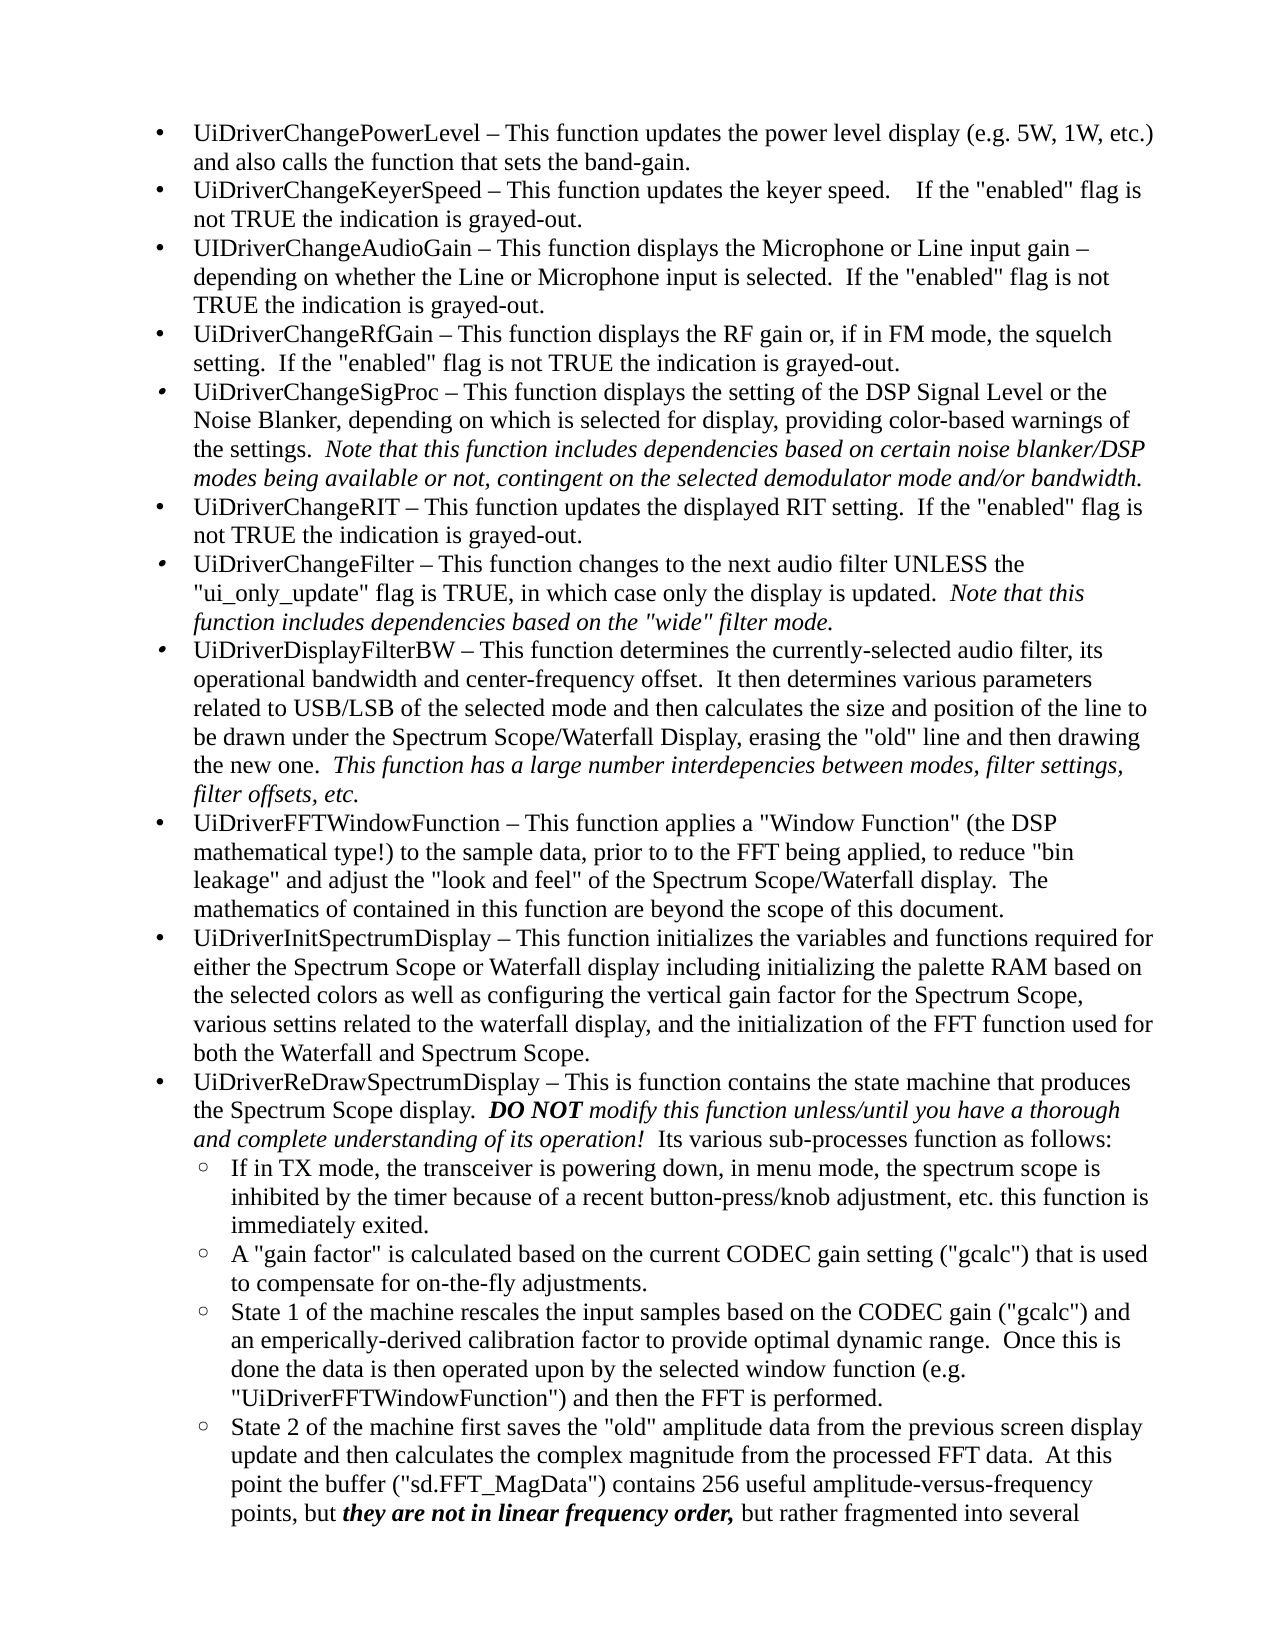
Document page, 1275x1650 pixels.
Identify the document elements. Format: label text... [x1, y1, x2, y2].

list State 1 of the machine rescales the input samples based on the CODEC gain ("gcalc") and an emperically-derived calibration factor to provide optimal dynamic range. Once this is done the data is then operated upon by the selected window function (e.g. "UiDriverFFTWindowFunction") and then the FFT is performed. [193, 1297, 1157, 1412]
list UIDriverChangeAudioGain – This function displays the Microphone or Line input gain – depending on whether the Line or Microphone input is selected. If the "enabled" flag is not TRUE the indication is grayed-out. [156, 233, 1157, 319]
list UiDriverReDrawSpectrumDisplay – This is function contains the state machine that produces the Spectrum Scope display. DO NOT modify this function unless/until you have a thorough and complete understanding of its operation! Its various sub-processes function as follows: [156, 1067, 1157, 1153]
list UiDriverDisplayFilterBW – This function determines the currently-selected audio filter, its operational bandwidth and center-frequency offset. It then determines various parameters related to USB/LSB of the selected mode and then calculates the size and position of the line to be drawn under the Spectrum Scope/Waterfall Display, erasing the "old" line and then drawing the new one. This function has a large number interdepencies between modes, filter settings, filter offsets, etc. [156, 636, 1157, 808]
list If in TX mode, the transceiver is powering down, in menu mode, the spectrum scope is inhibited by the timer because of a recent button-press/knob adjustment, etc. this function is immediately exited. [193, 1153, 1157, 1239]
list UiDriverChangeFilter – This function changes to the next audio filter UNLESS the "ui_only_update" flag is TRUE, in which case only the display is updated. Note that this function includes dependencies based on the "wide" filter mode. [156, 549, 1157, 636]
list UiDriverInitSpectrumDisplay – This function initializes the variables and functions required for either the Spectrum Scope or Waterfall display including initializing the palette RAM based on the selected colors as well as configuring the vertical gain factor for the Spectrum Scope, various settins related to the waterfall display, and the initialization of the FFT function used for both the Waterfall and Spectrum Scope. [156, 923, 1157, 1067]
list UiDriverChangeKeyerSpeed – This function updates the keyer speed. If the "enabled" flag is not TRUE the indication is grayed-out. [156, 176, 1157, 233]
list UiDriverChangeSigProc – This function displays the setting of the DSP Signal Level or the Noise Blanker, depending on which is selected for display, providing color-based warnings of the settings. Note that this function includes dependencies based on certain noise blanker/DSP modes being available or not, contingent on the selected demodulator mode and/or bandwidth. [156, 377, 1157, 492]
list UiDriverChangePowerLevel – This function updates the power level display (e.g. 5W, 1W, etc.) and also calls the function that sets the band-gain. [156, 118, 1157, 176]
list State 2 of the machine first saves the "old" amplitude data from the previous screen display update and then calculates the complex magnitude from the processed FFT data. At this point the buffer ("sd.FFT_MagData") contains 256 useful amplitude-versus-frequency points, but they are not in linear frequency order, but rather fragmented into several [193, 1412, 1157, 1527]
list UiDriverChangeRIT – This function updates the displayed RIT setting. If the "enabled" flag is not TRUE the indication is grayed-out. [156, 492, 1157, 549]
list UiDriverChangeRfGain – This function displays the RF gain or, if in FM mode, the squelch setting. If the "enabled" flag is not TRUE the indication is grayed-out. [156, 319, 1157, 377]
list A "gain factor" is calculated based on the current CODEC gain setting ("gcalc") that is used to compensate for on-the-fly adjustments. [193, 1239, 1157, 1297]
list UiDriverFFTWindowFunction – This function applies a "Window Function" (the DSP mathematical type!) to the sample data, prior to to the FFT being applied, to reduce "bin leakage" and adjust the "look and feel" of the Spectrum Scope/Waterfall display. The mathematics of contained in this function are beyond the scope of this document. [156, 808, 1157, 923]
